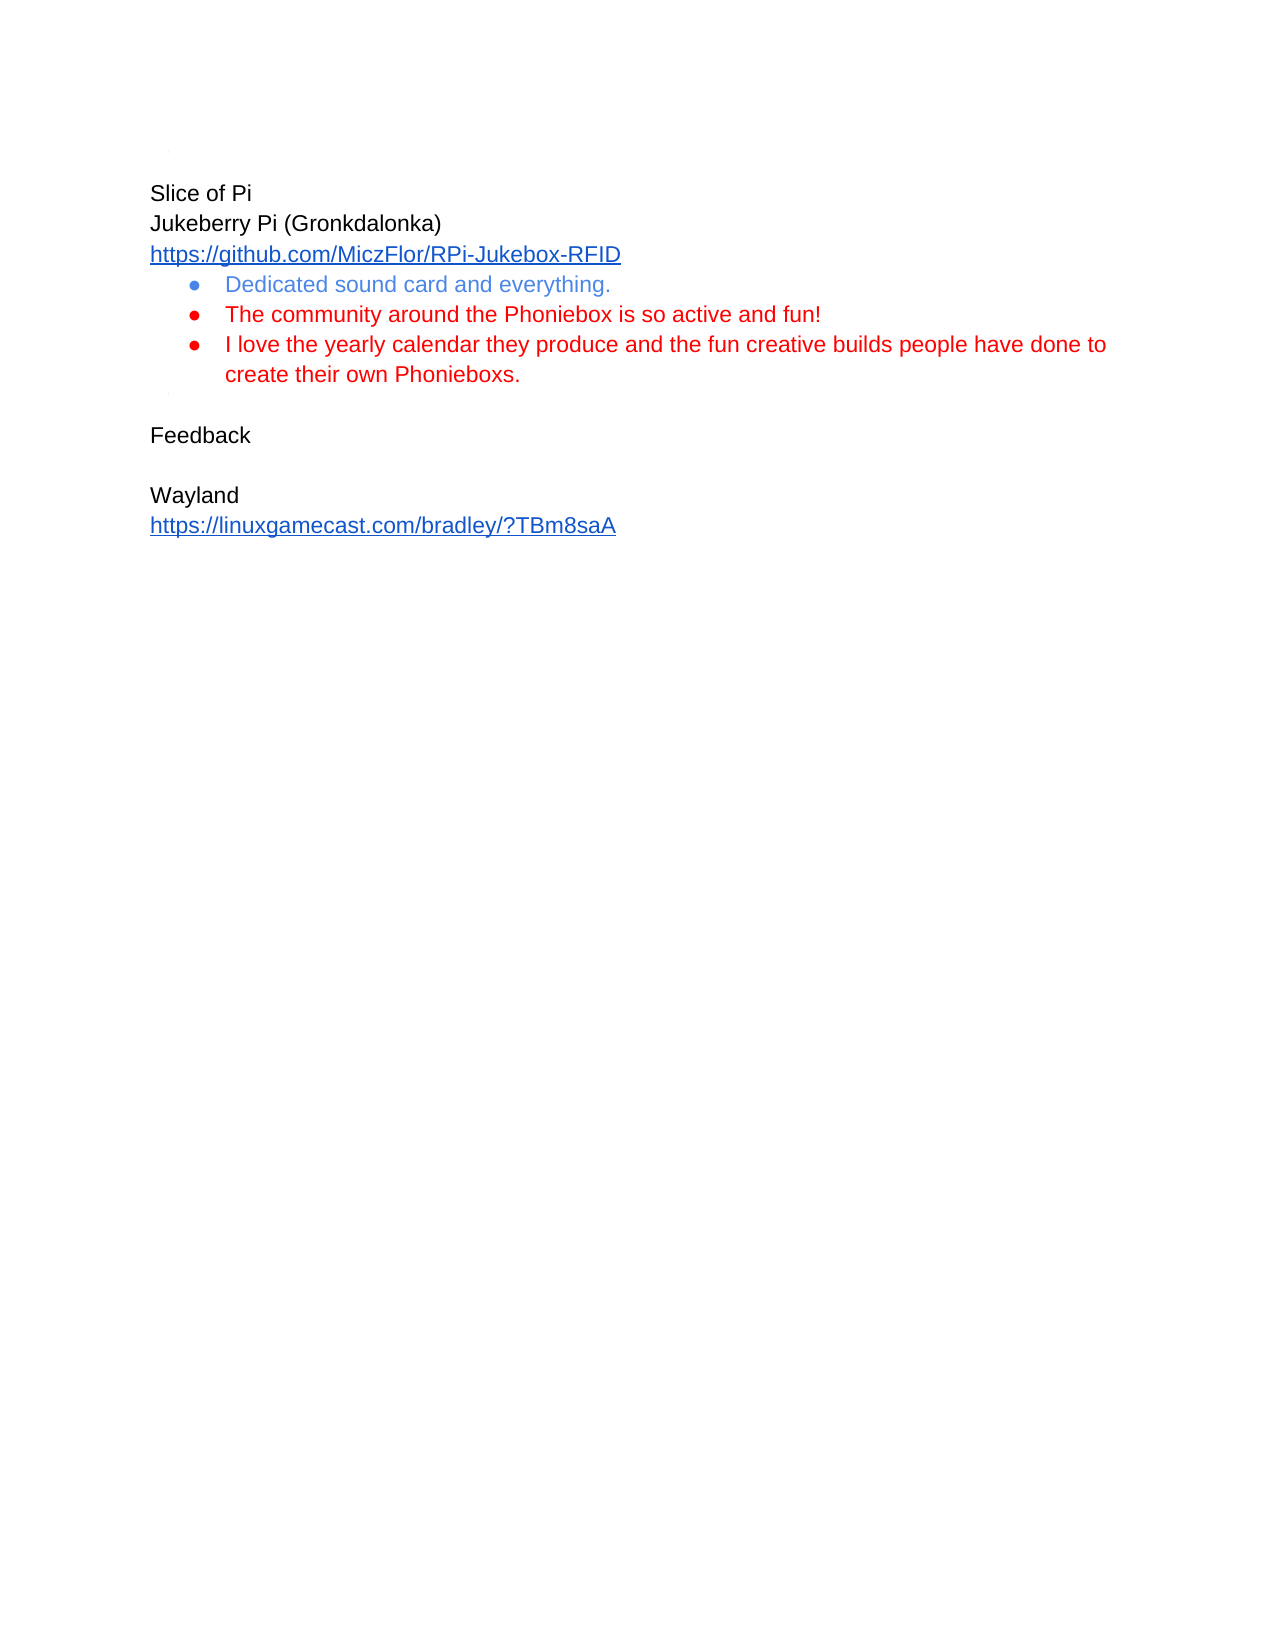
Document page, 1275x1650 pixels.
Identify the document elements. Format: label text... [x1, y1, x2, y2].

text Slice of Pi [150, 180, 1125, 207]
text https://github.com/MiczFlor/RPi-Jukebox-RFID [150, 241, 1125, 267]
text Wayland [150, 482, 1125, 509]
text Feedback [150, 422, 1125, 448]
text https://linuxgamecast.com/bradley/?TBm8saA [150, 512, 1125, 539]
list Dedicated sound card and everything. [187, 271, 1125, 297]
list The community around the Phoniebox is so active and fun! [187, 301, 1125, 327]
list I love the yearly calendar they produce and the fun creative builds people have done to create their own Phonieboxs. [187, 331, 1125, 388]
text Jukeberry Pi (Gronkdalonka) [150, 210, 1125, 237]
